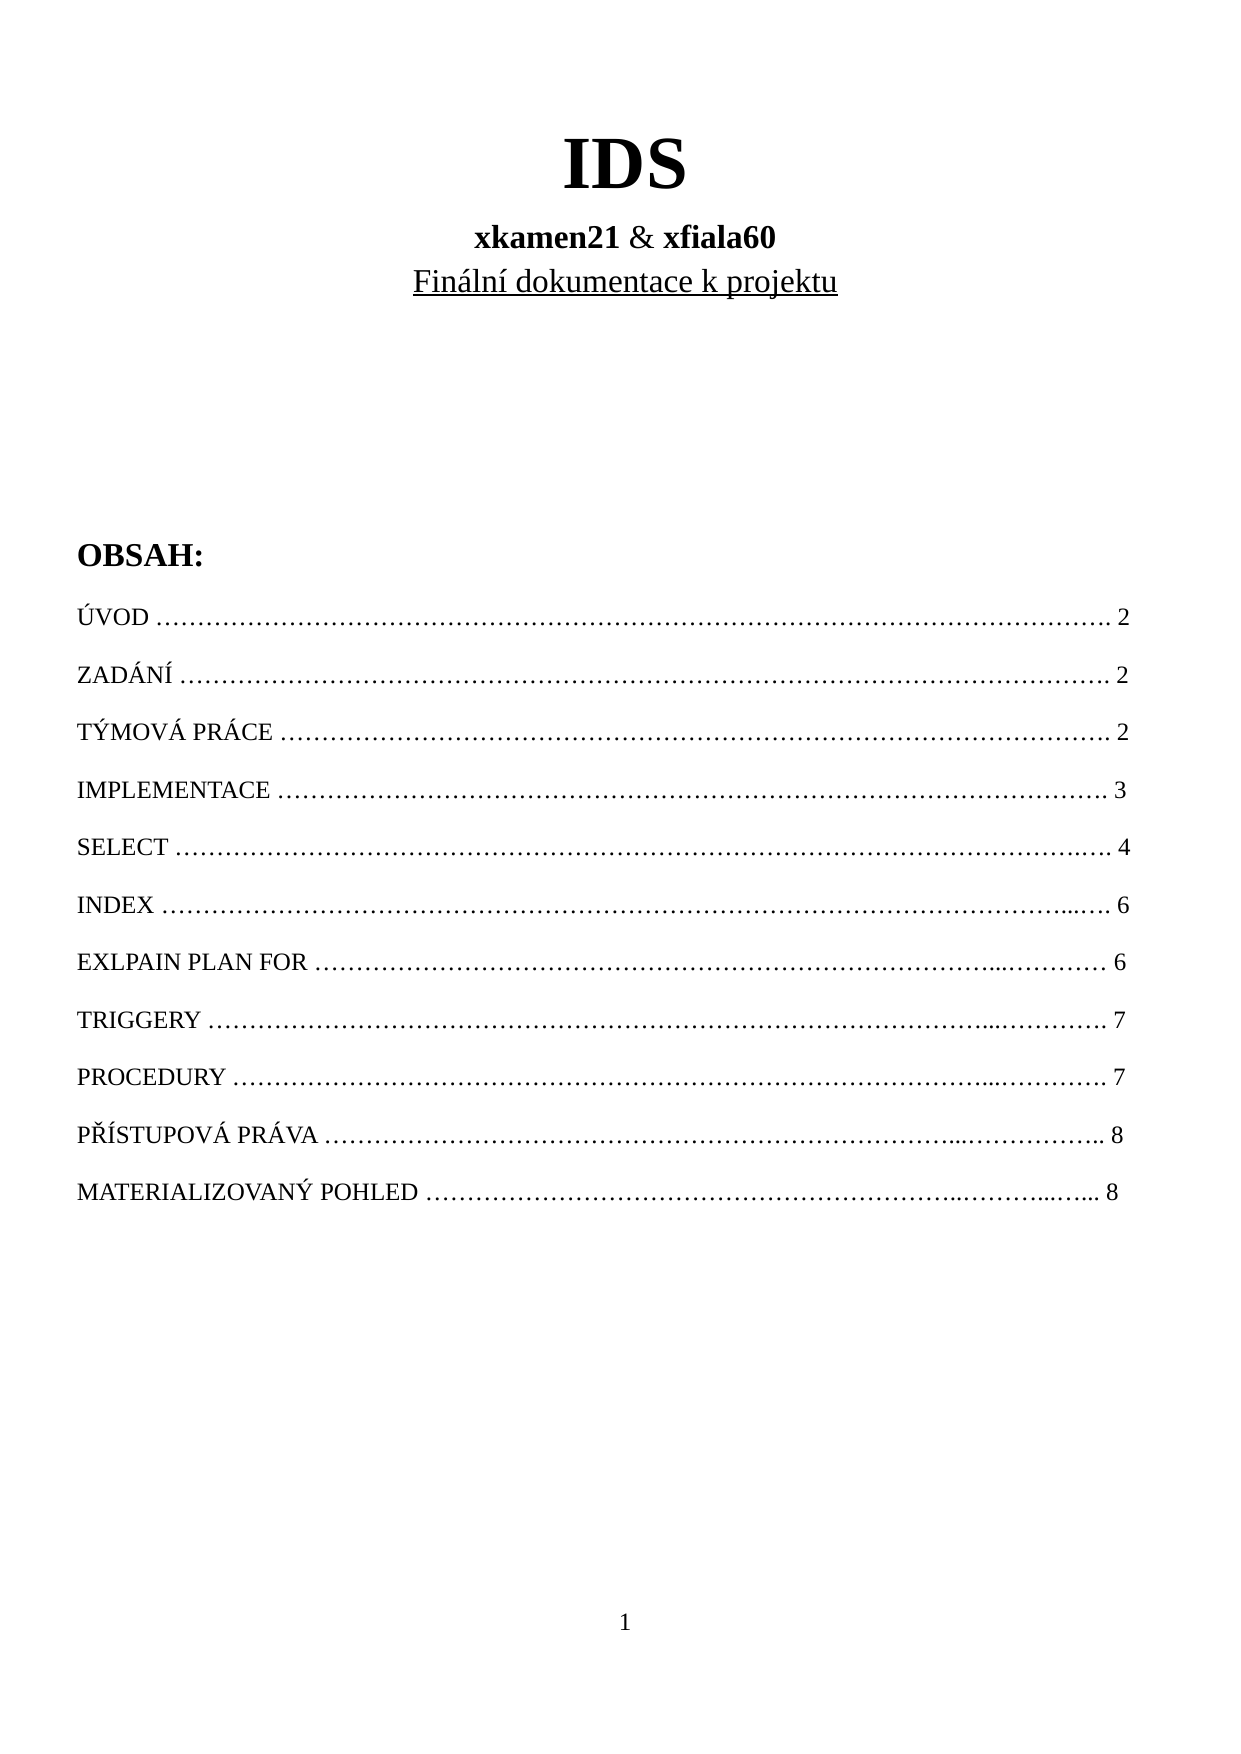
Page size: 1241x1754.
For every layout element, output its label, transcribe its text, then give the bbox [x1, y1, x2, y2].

text PROCEDURY ………………………………………………………………………………...…………. 7 [77, 1062, 1173, 1091]
text Finální dokumentace k projektu [77, 261, 1173, 300]
text ZADÁNÍ …………………………………………………………………………………………………. 2 [77, 660, 1173, 689]
text IMPLEMENTACE ………………………………………………………………………………………. 3 [77, 775, 1173, 804]
text TRIGGERY …………………………………………………………………………………...…………. 7 [77, 1005, 1173, 1034]
text MATERIALIZOVANÝ POHLED ………………………………………………………..………...…... 8 [77, 1177, 1173, 1206]
text INDEX ………………………………………………………………………………………………...…. 6 [77, 890, 1173, 919]
text PŘÍSTUPOVÁ PRÁVA …………………………………………………………………...…………….. 8 [77, 1120, 1173, 1149]
text EXLPAIN PLAN FOR ………………………………………………………………………...………… 6 [77, 947, 1173, 976]
text ÚVOD ……………………………………………………………………………………………………. 2 [77, 602, 1173, 631]
text xkamen21 & xfiala60 [77, 217, 1173, 256]
text IDS [77, 118, 1173, 204]
text SELECT ……………………………………………………………………………………………….…. 4 [77, 832, 1173, 861]
text TÝMOVÁ PRÁCE ………………………………………………………………………………………. 2 [77, 717, 1173, 746]
text OBSAH: [77, 535, 1173, 574]
